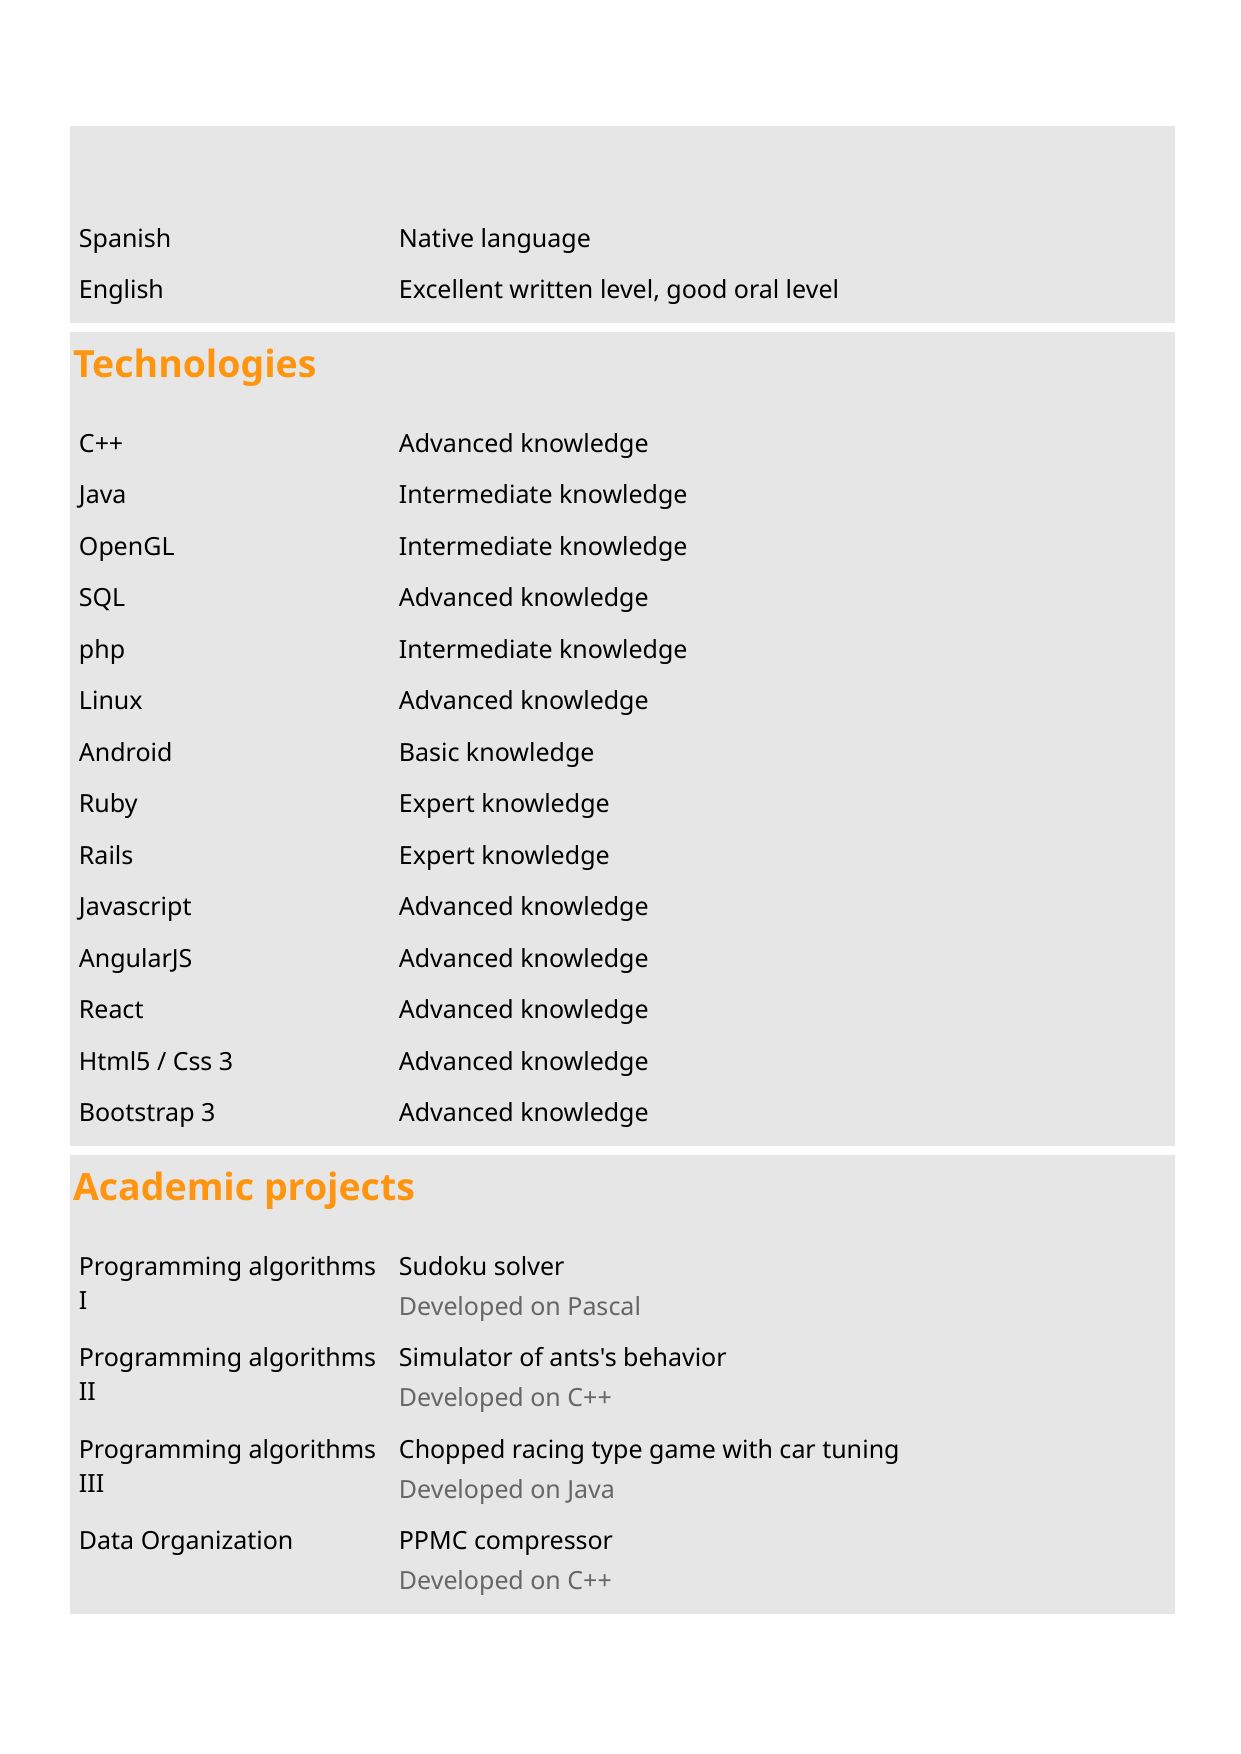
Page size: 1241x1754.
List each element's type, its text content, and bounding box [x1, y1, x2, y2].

table_cell Basic knowledge [393, 729, 1172, 780]
table_cell React [73, 986, 393, 1037]
table_header Programming algorithms I [73, 1243, 393, 1334]
table_header C++ [73, 420, 393, 471]
table_cell Intermediate knowledge [393, 523, 1172, 574]
table_cell Expert knowledge [393, 780, 1172, 832]
table_header Spanish [73, 215, 393, 266]
table_cell Android [73, 729, 393, 780]
table_cell Programming algorithms III [73, 1426, 393, 1517]
table_cell Technologies [70, 332, 1175, 1146]
table_cell Chopped racing type game with car tuning Developed on Java [393, 1426, 1172, 1517]
table_cell Excellent written level, good oral level [393, 266, 1172, 318]
table_cell Simulator of ants's behavior Developed on C++ [393, 1334, 1172, 1426]
table_cell php [73, 626, 393, 677]
table_cell Intermediate knowledge [393, 626, 1172, 677]
table_cell Advanced knowledge [393, 883, 1172, 934]
table_cell OpenGL [73, 523, 393, 574]
table_cell Advanced knowledge [393, 986, 1172, 1037]
table_cell Java [73, 471, 393, 523]
table_cell Javascript [73, 883, 393, 934]
table_cell AngularJS [73, 935, 393, 986]
table_header Native language [393, 215, 1172, 266]
table_cell Html5 / Css 3 [73, 1038, 393, 1089]
table_cell Advanced knowledge [393, 1038, 1172, 1089]
table_cell Academic projects [70, 1155, 1175, 1614]
table_cell Advanced knowledge [393, 1089, 1172, 1140]
table_cell English [73, 266, 393, 318]
table_header Advanced knowledge [393, 420, 1172, 471]
table_cell PPMC compressor Developed on C++ [393, 1517, 1172, 1609]
table_cell Linux [73, 677, 393, 729]
table_cell Bootstrap 3 [73, 1089, 393, 1140]
table_cell Ruby [73, 780, 393, 832]
table_cell Advanced knowledge [393, 677, 1172, 729]
table_cell Advanced knowledge [393, 574, 1172, 626]
table_cell Rails [73, 832, 393, 883]
table_cell SQL [73, 574, 393, 626]
table_cell [70, 126, 1175, 323]
table_header Sudoku solver Developed on Pascal [393, 1243, 1172, 1334]
table_cell Expert knowledge [393, 832, 1172, 883]
table_cell Advanced knowledge [393, 935, 1172, 986]
table_cell Programming algorithms II [73, 1334, 393, 1426]
table_cell Data Organization [73, 1517, 393, 1609]
table_cell Intermediate knowledge [393, 471, 1172, 523]
